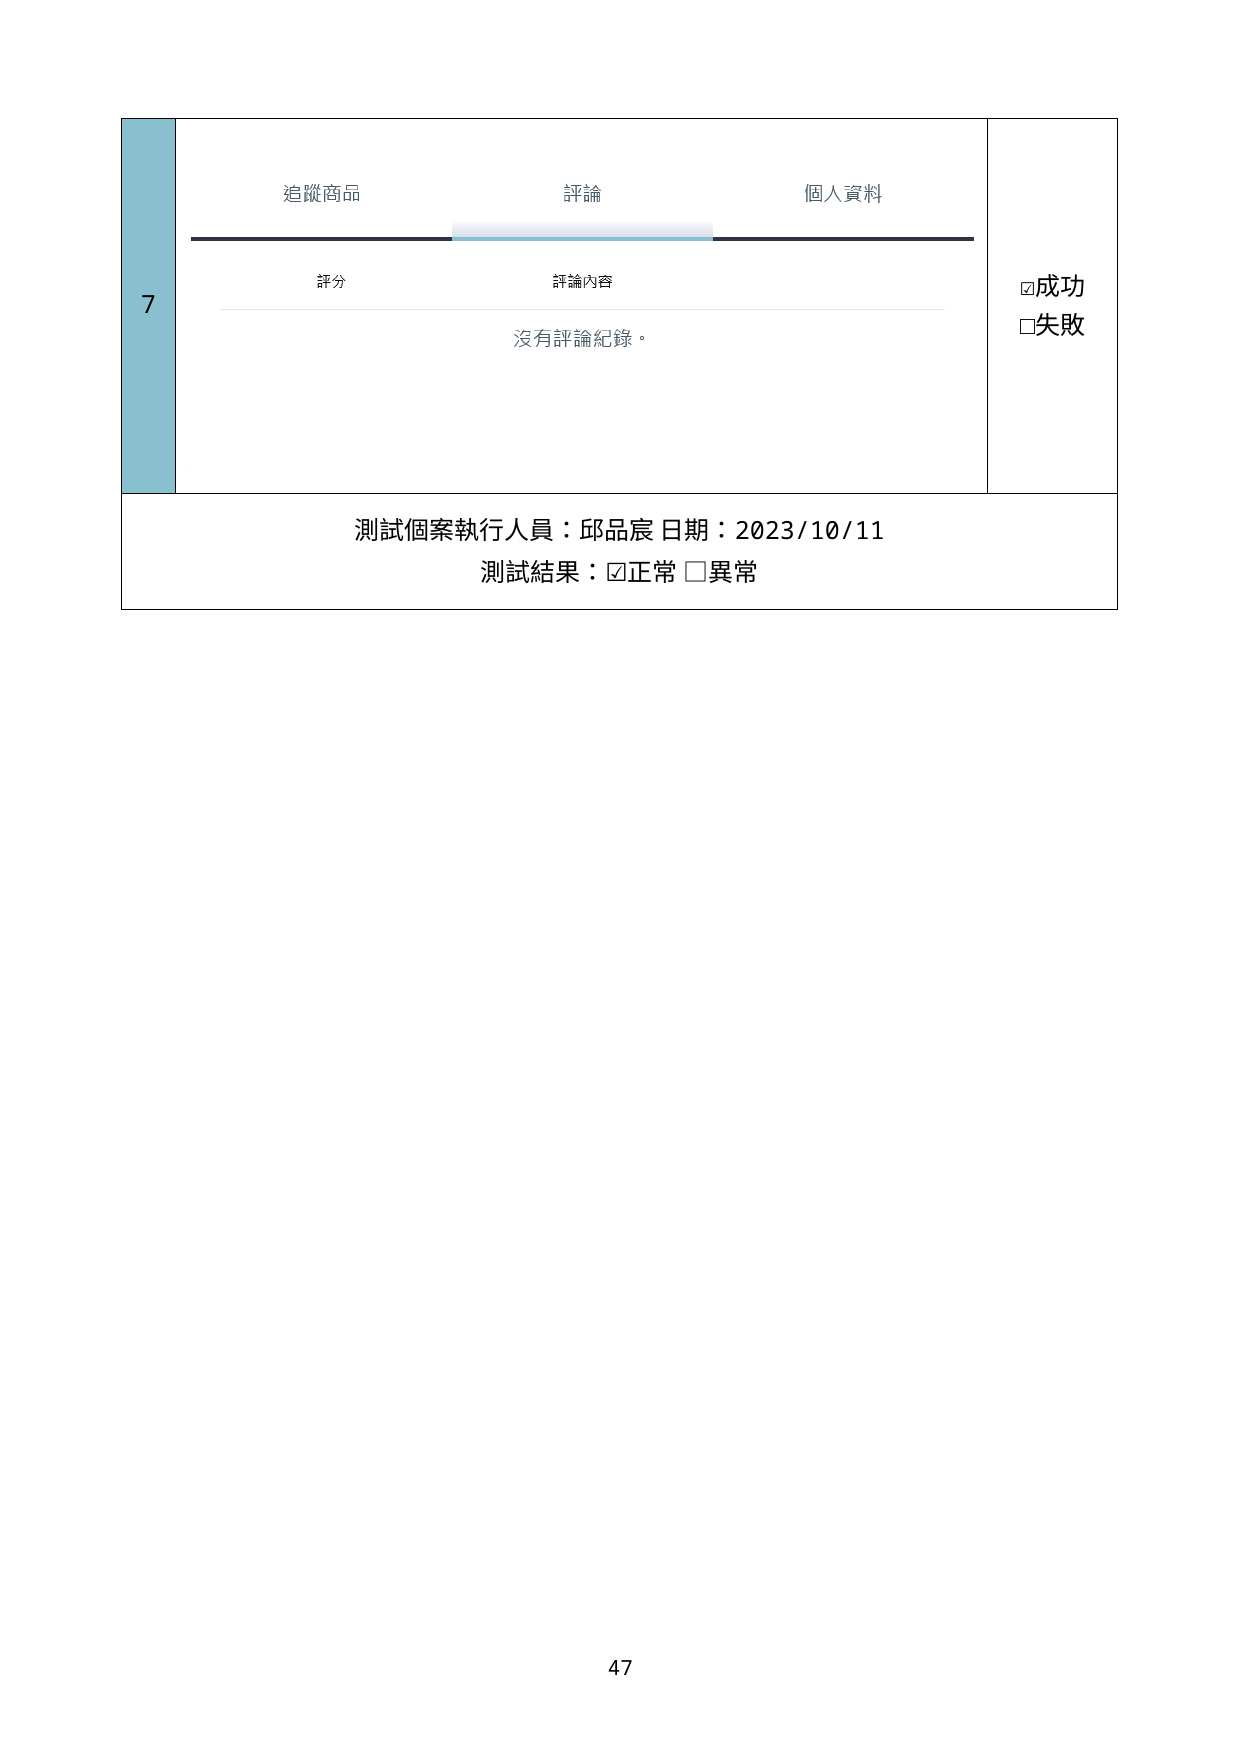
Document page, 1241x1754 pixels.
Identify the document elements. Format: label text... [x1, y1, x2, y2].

picture [186, 137, 977, 471]
table_cell 7 [122, 119, 175, 493]
table_cell 測試個案執行人員：邱品宸 日期：2023/10/11 測試結果：☑正常 □異常 [122, 494, 1117, 609]
table_cell [176, 119, 987, 493]
table_cell ☑成功 □失敗 [988, 119, 1117, 493]
